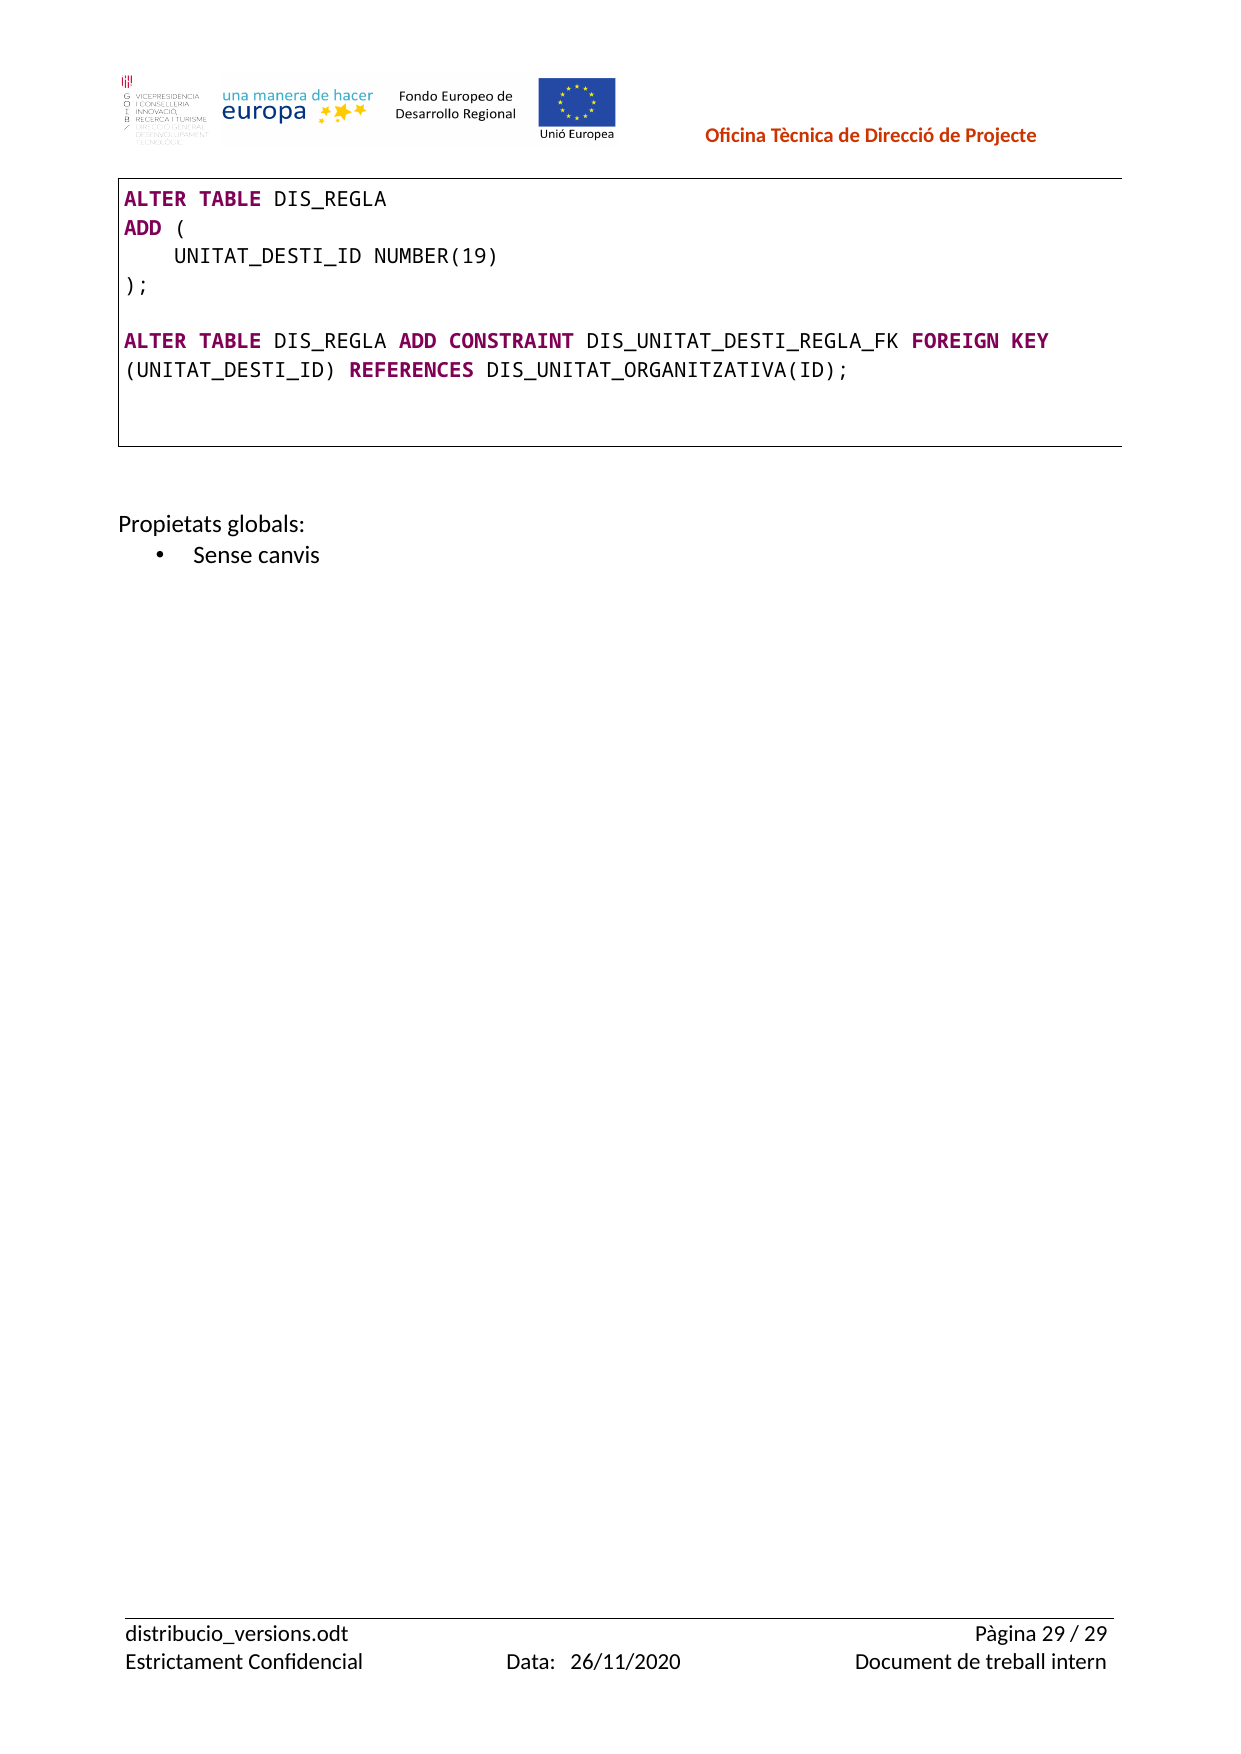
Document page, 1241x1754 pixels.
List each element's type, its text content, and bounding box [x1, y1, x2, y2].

table_header ALTER TABLE DIS_REGLA ADD ( UNITAT_DESTI_ID NUMBER(19) ); ALTER TABLE DIS_REGLA ADD CONSTRAINT DIS_UNITAT_DESTI_REGLA_FK FOREIGN KEY (UNITAT_DESTI_ID) REFERENCES DIS_UNITAT_ORGANITZATIVA(ID); [119, 179, 1122, 446]
picture [219, 73, 621, 147]
text Propietats globals: [118, 508, 1122, 539]
list Sense canvis [156, 539, 1122, 569]
picture [118, 73, 213, 147]
